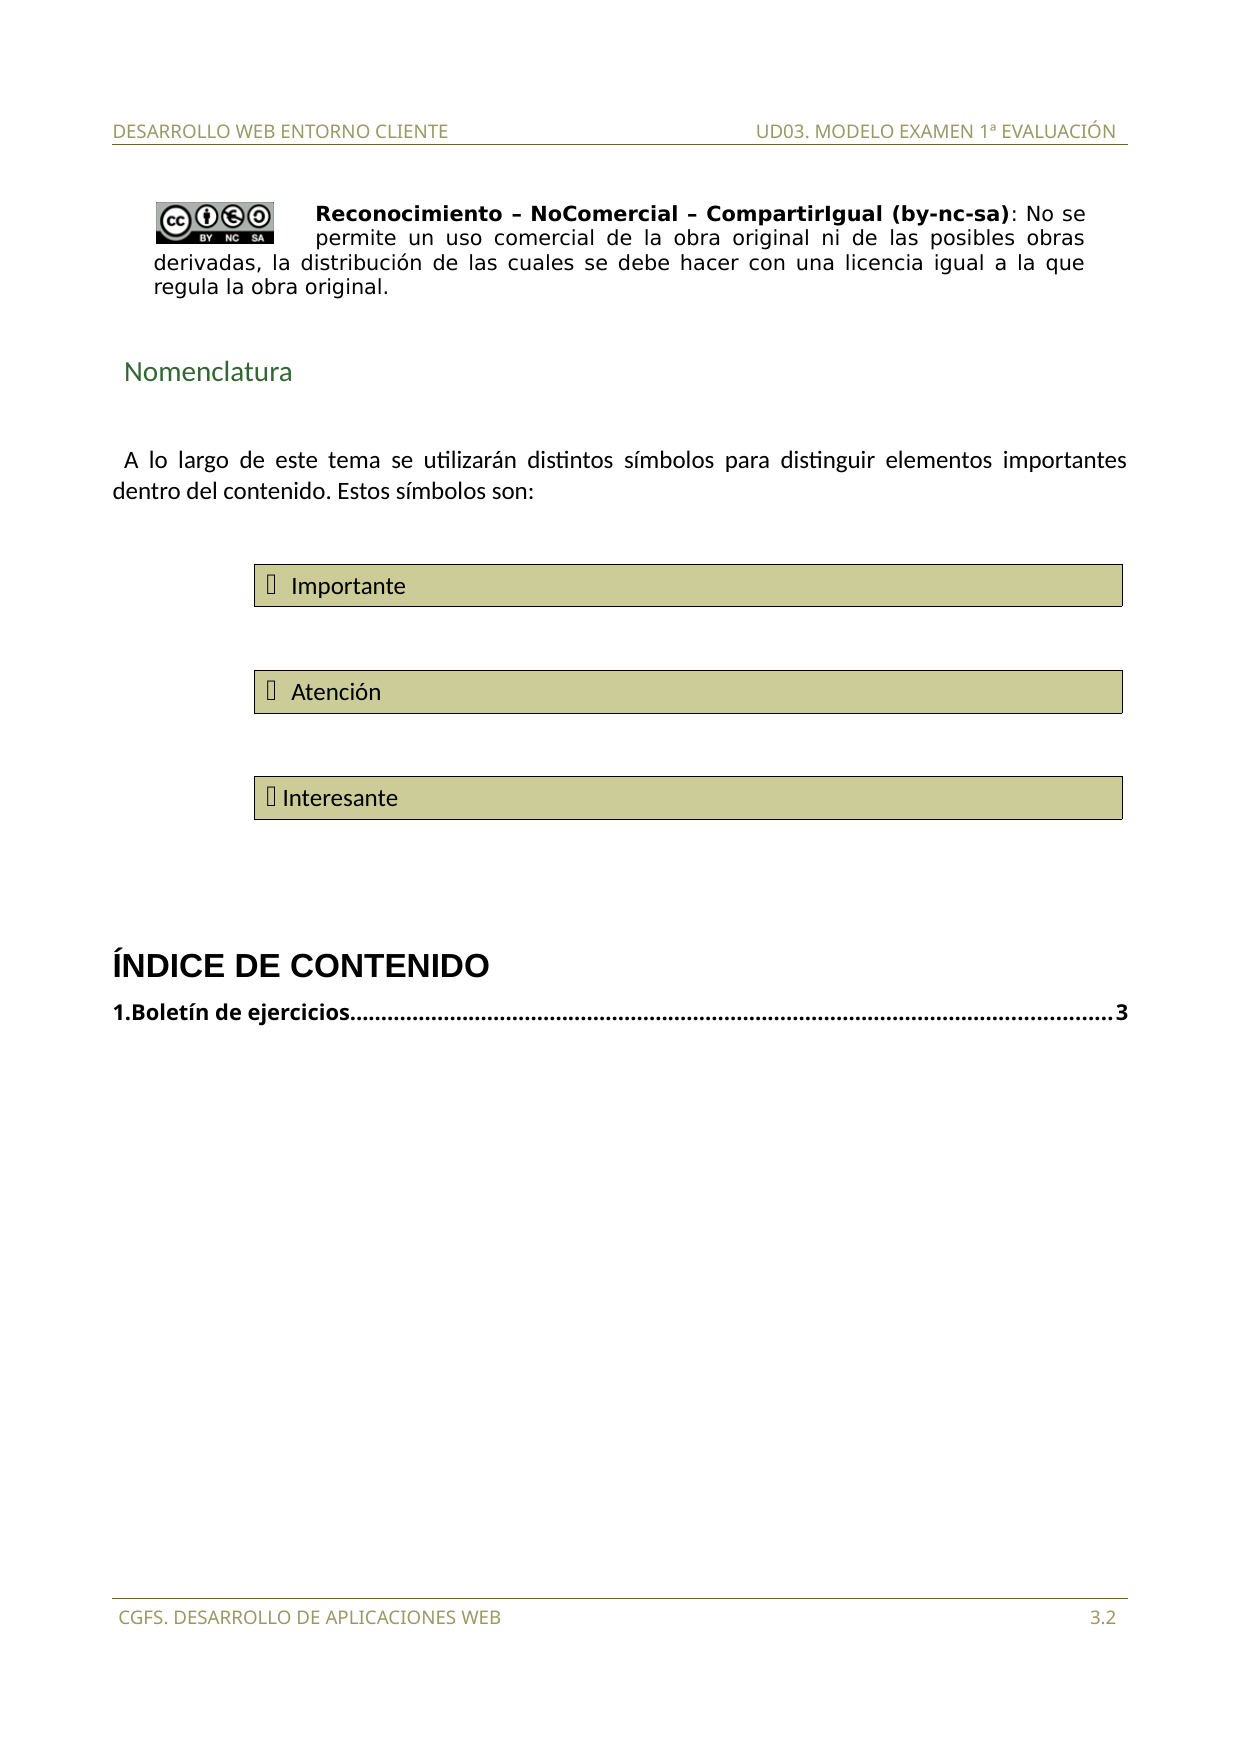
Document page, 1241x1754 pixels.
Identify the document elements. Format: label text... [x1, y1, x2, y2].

text 1.Boletín de ejercicios 3 [112, 997, 1128, 1027]
text Reconocimiento – NoComercial – CompartirIgual (by-nc-sa): No se permite un uso comercial de la obra original ni de las posibles obras derivadas, la distribución de las cuales se debe hacer con una licencia igual a la que regula la obra original. [153, 202, 1086, 299]
text  Importante [255, 565, 1122, 606]
text  Interesante [255, 777, 1122, 819]
text A lo largo de este tema se utilizarán distintos símbolos para distinguir elementos importantes dentro del contenido. Estos símbolos son: [112, 444, 1128, 506]
text Nomenclatura [112, 353, 1128, 389]
picture [156, 202, 274, 244]
text  Atención [255, 671, 1122, 713]
subtitle Índice de contenido [112, 946, 1128, 985]
